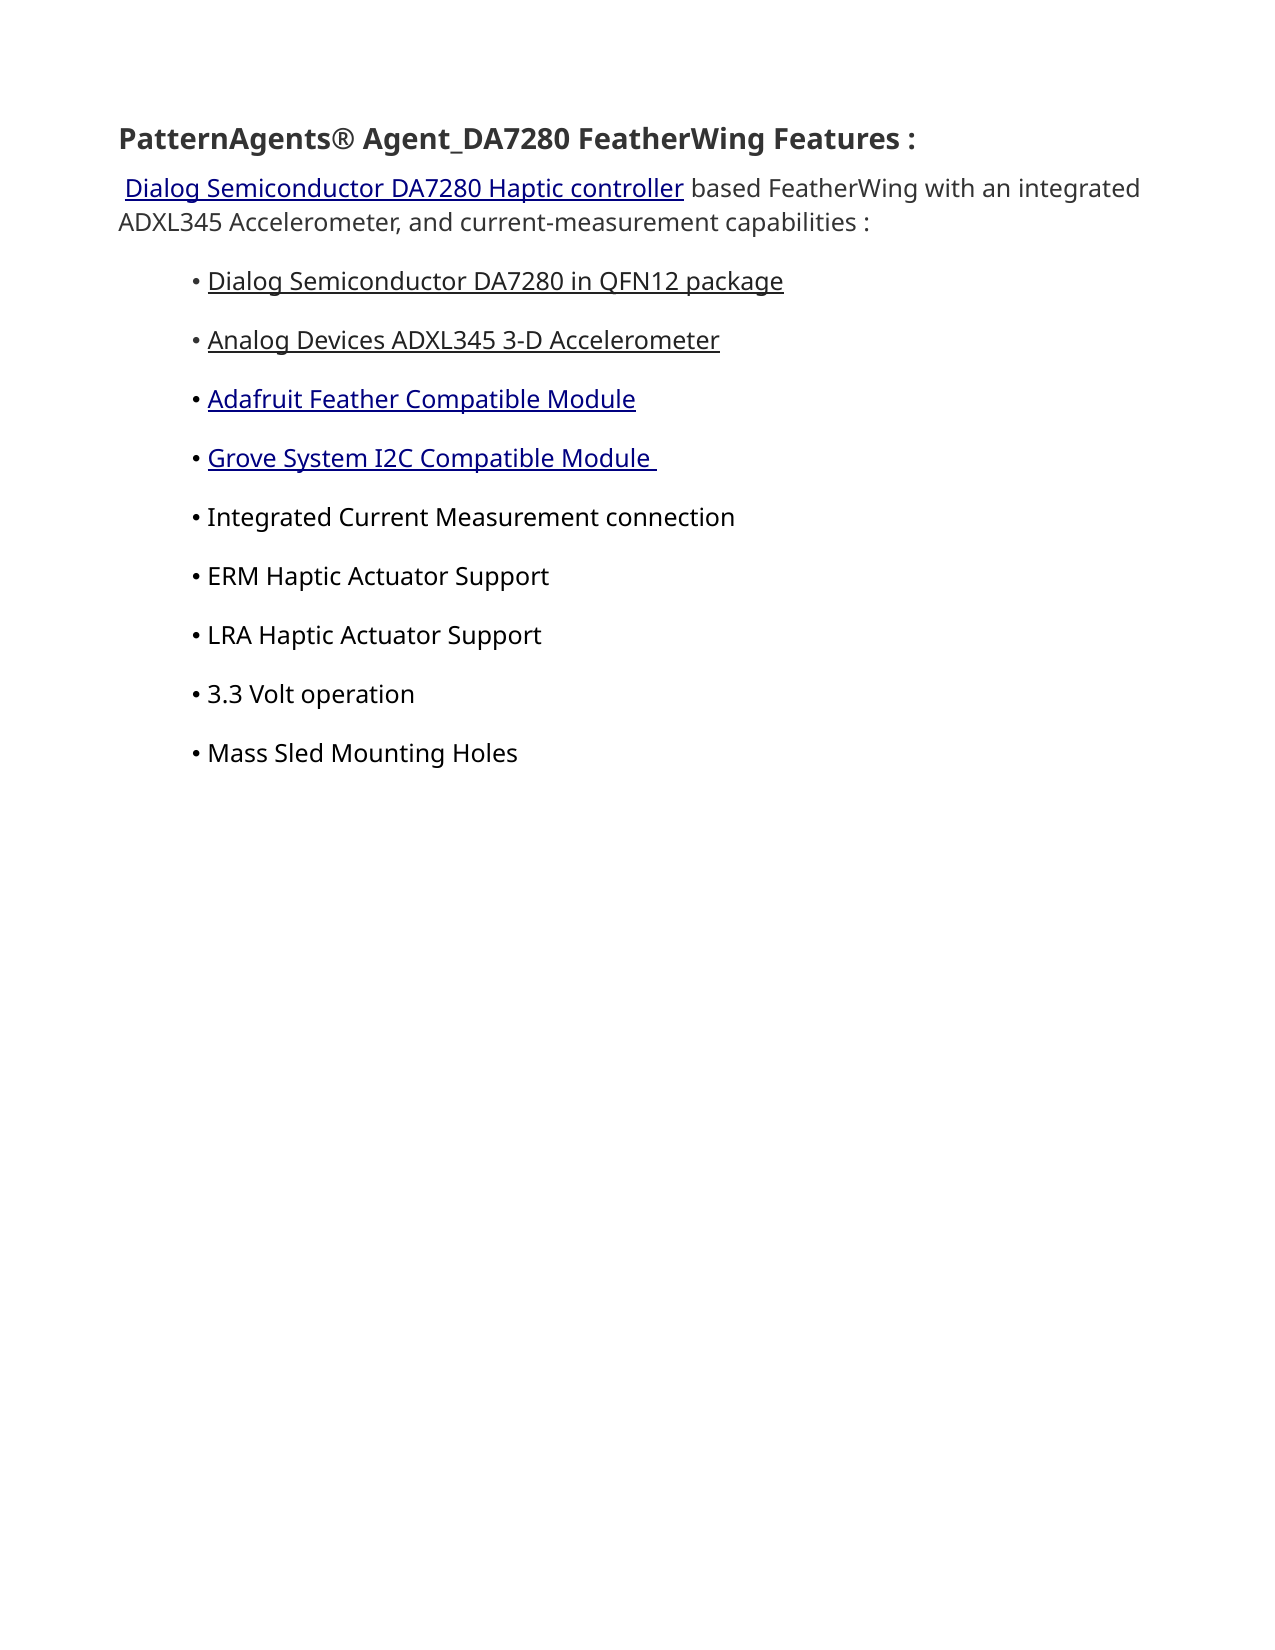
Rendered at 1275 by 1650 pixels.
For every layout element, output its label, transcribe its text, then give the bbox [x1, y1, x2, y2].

list ERM Haptic Actuator Support [118, 559, 1157, 593]
list 3.3 Volt operation [118, 677, 1157, 711]
list LRA Haptic Actuator Support [118, 618, 1157, 652]
list Adafruit Feather Compatible Module [118, 382, 1157, 416]
text Dialog Semiconductor DA7280 Haptic controller based FeatherWing with an integrated ADXL345 Accelerometer, and current-measurement capabilities : [118, 170, 1157, 238]
list Dialog Semiconductor DA7280 in QFN12 package [118, 263, 1157, 297]
list Grove System I2C Compatible Module [118, 441, 1157, 475]
list Analog Devices ADXL345 3-D Accelerometer [118, 322, 1157, 357]
text PatternAgents® Agent_DA7280 FeatherWing Features : [118, 118, 1157, 158]
list Mass Sled Mounting Holes [118, 736, 1157, 770]
list Integrated Current Measurement connection [118, 500, 1157, 534]
